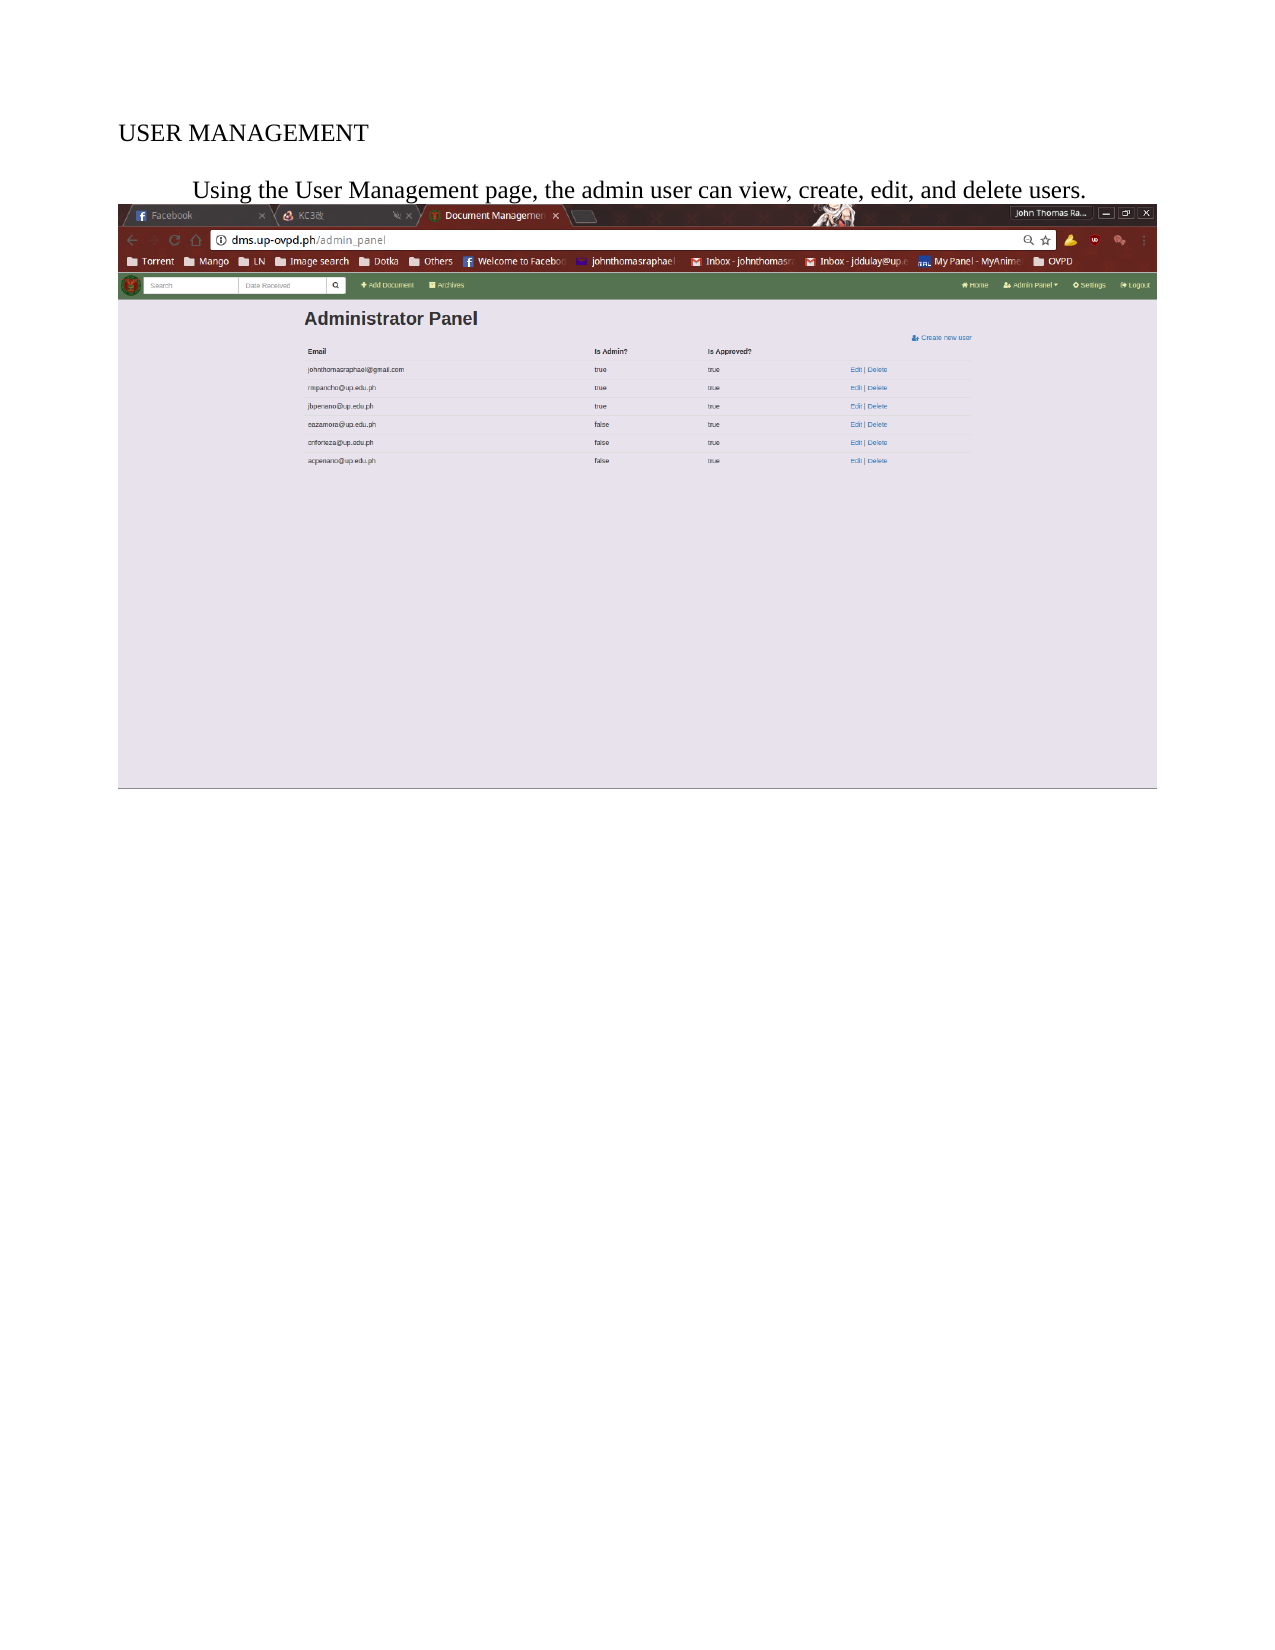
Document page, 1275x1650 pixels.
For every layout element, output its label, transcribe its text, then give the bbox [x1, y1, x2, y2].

text USER MANAGEMENT [118, 118, 1157, 147]
picture [118, 204, 1157, 789]
text Using the User Management page, the admin user can view, create, edit, and delete users. [118, 176, 1157, 204]
